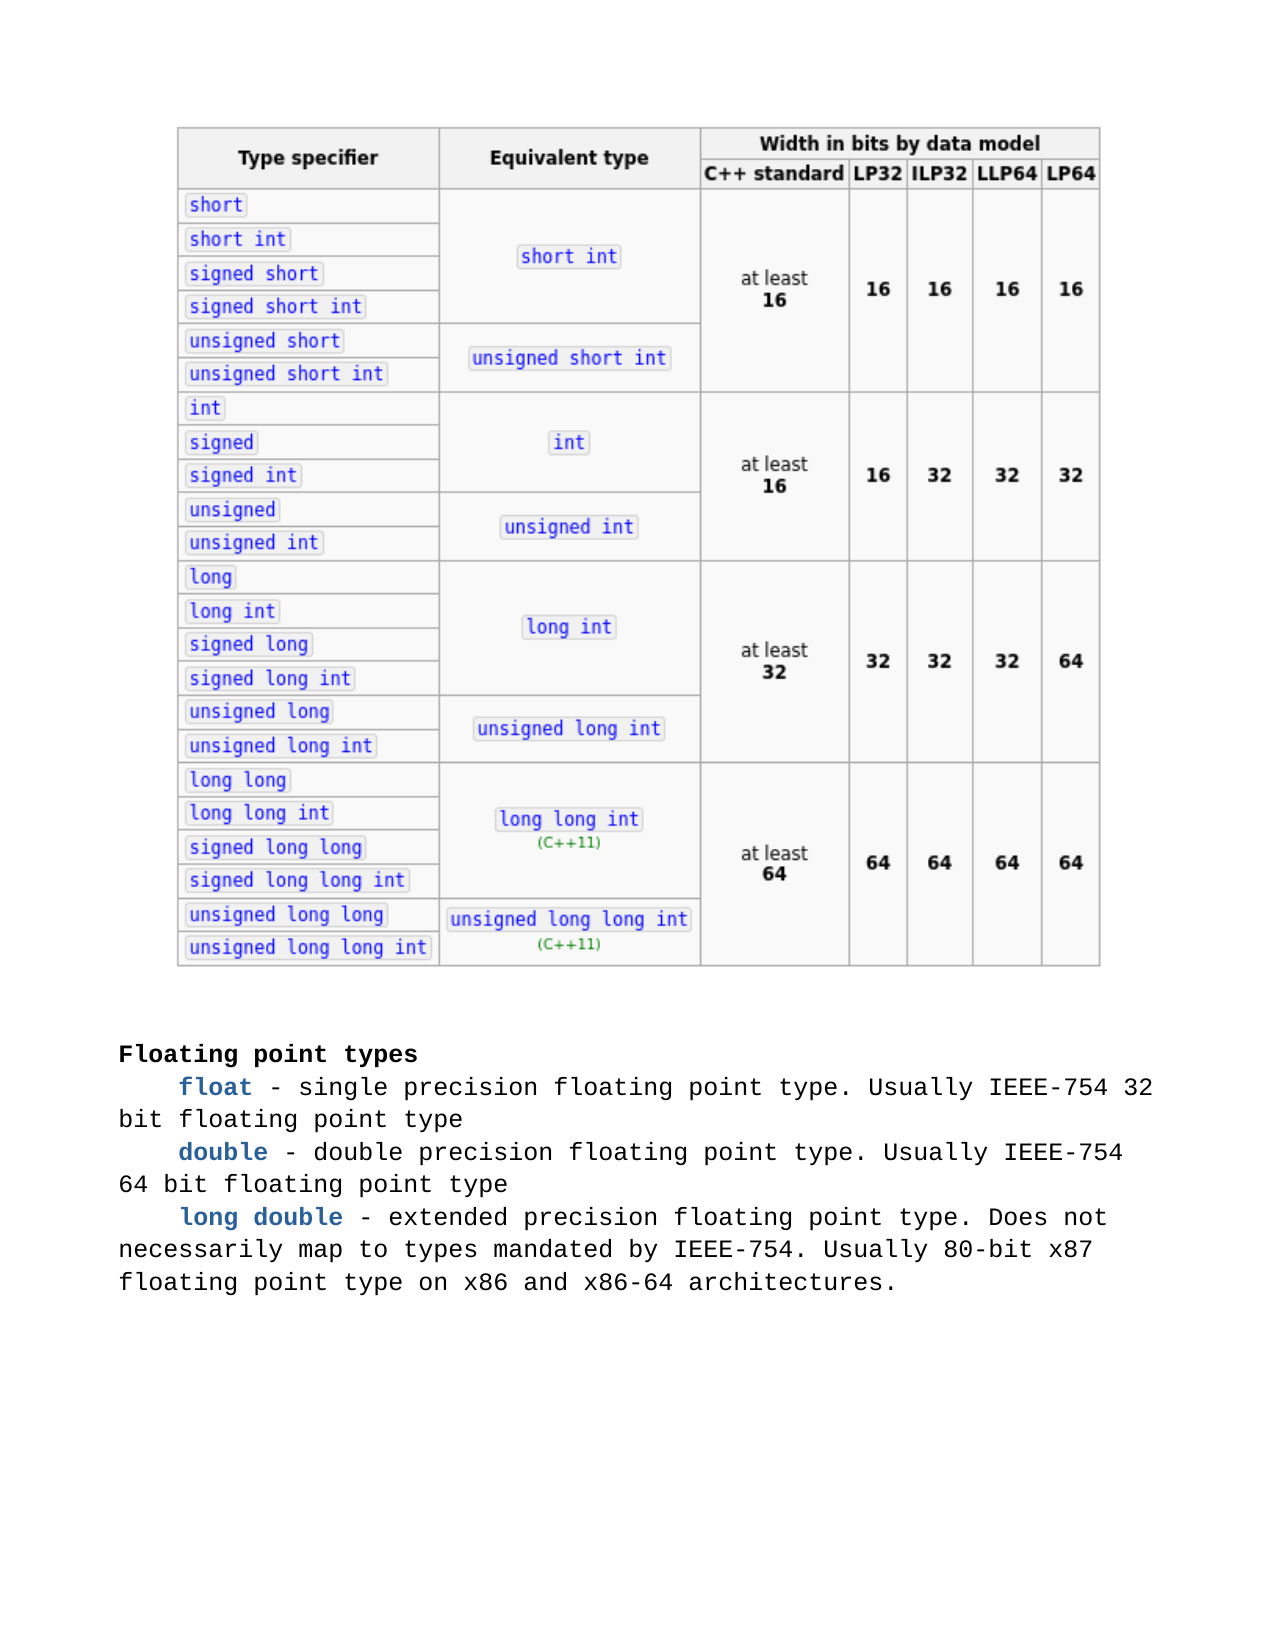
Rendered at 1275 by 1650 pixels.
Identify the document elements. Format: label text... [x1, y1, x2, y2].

picture [168, 118, 1107, 973]
text long double - extended precision floating point type. Does not necessarily map to types mandated by IEEE-754. Usually 80-bit x87 floating point type on x86 and x86-64 architectures. [118, 1204, 1157, 1298]
text double - double precision floating point type. Usually IEEE-754 64 bit floating point type [118, 1139, 1157, 1200]
text Floating point types [118, 1042, 1157, 1070]
text float - single precision floating point type. Usually IEEE-754 32 bit floating point type [118, 1074, 1157, 1135]
